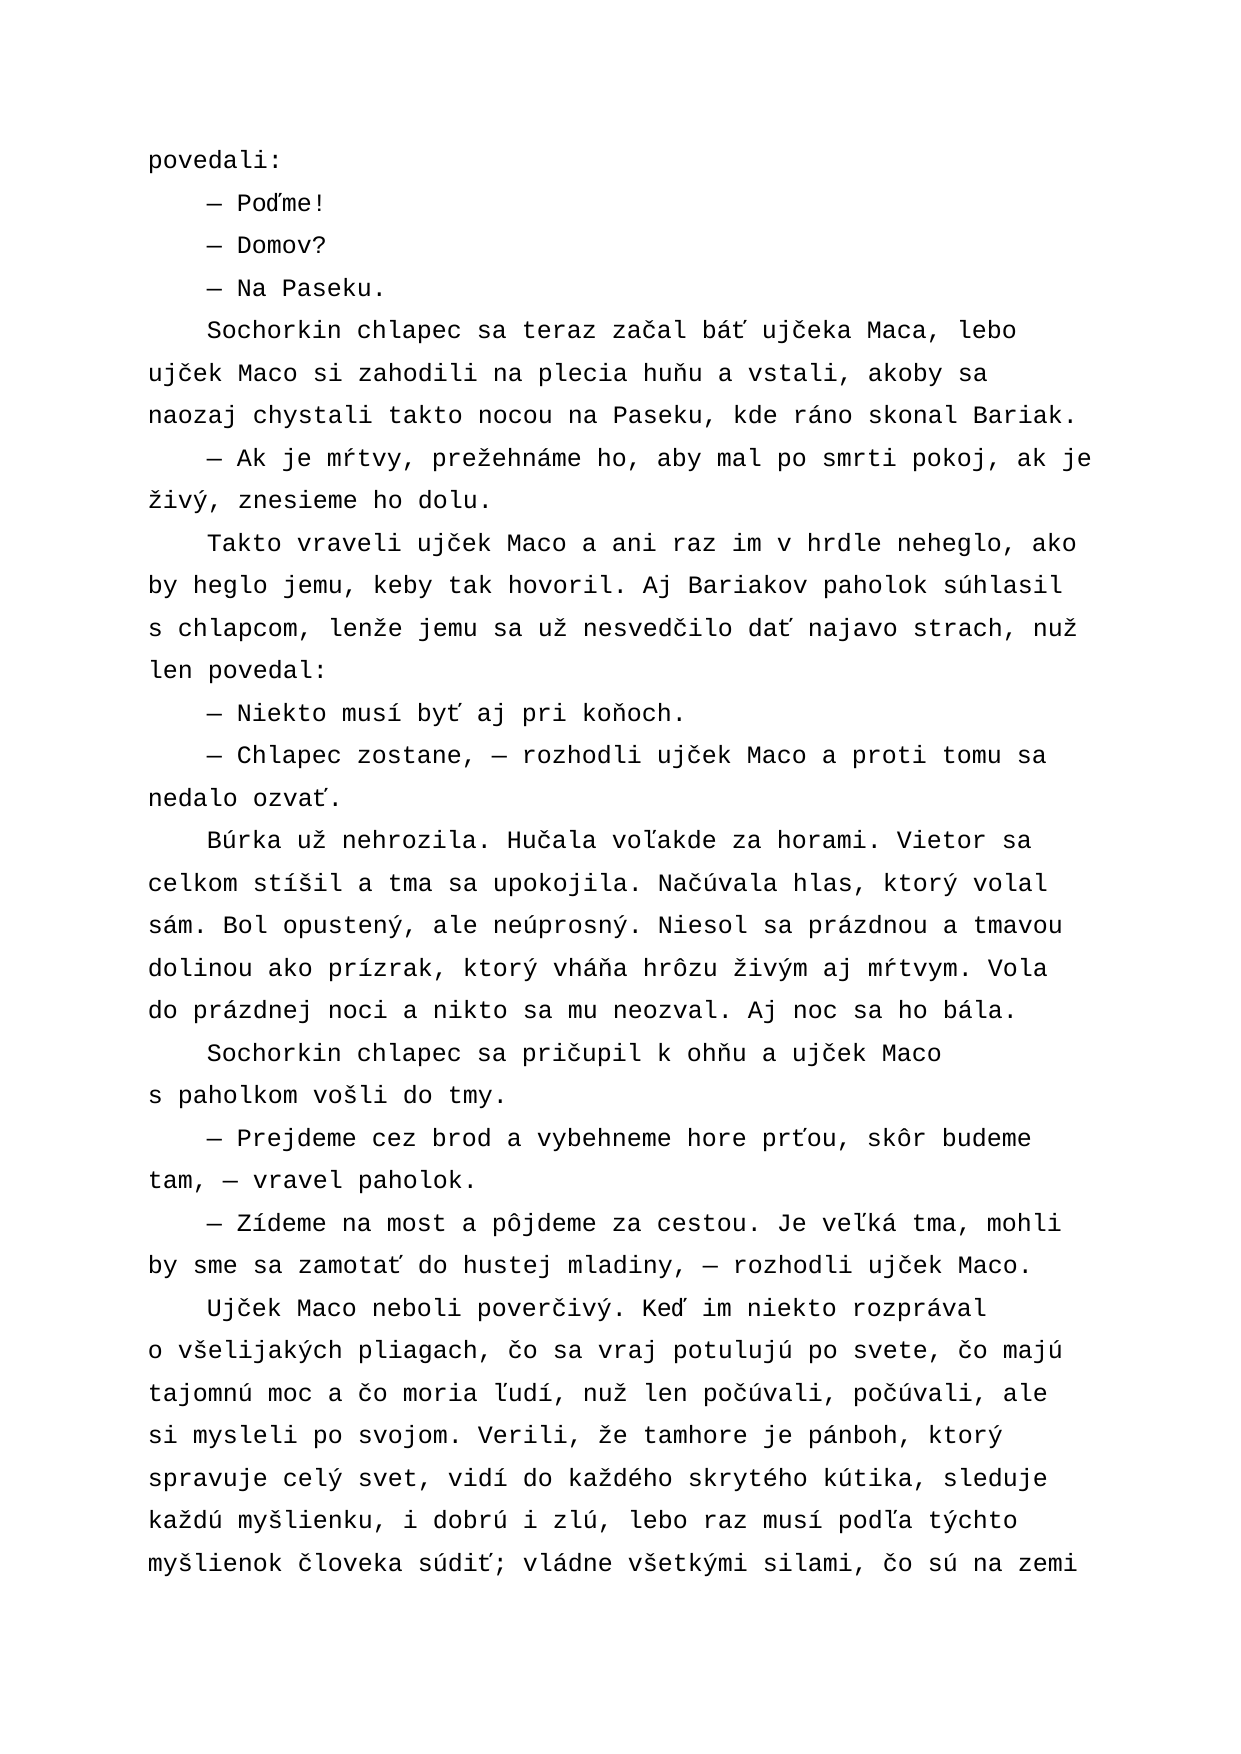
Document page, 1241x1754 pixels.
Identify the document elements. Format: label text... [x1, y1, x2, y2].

text — Domov? [148, 233, 1092, 261]
text — Zídeme na most a pôjdeme za cestou. Je veľká tma, mohli by sme sa zamotať do hustej mladiny, — rozhodli ujček Maco. [148, 1210, 1092, 1281]
text — Na Paseku. [148, 275, 1092, 303]
text Búrka už nehrozila. Hučala voľakde za horami. Vietor sa celkom stíšil a tma sa upokojila. Načúvala hlas, ktorý volal sám. Bol opustený, ale neúprosný. Niesol sa prázdnou a tmavou dolinou ako prízrak, ktorý vháňa hrôzu živým aj mŕtvym. Vola do prázdnej noci a nikto sa mu neozval. Aj noc sa ho bála. [148, 828, 1092, 1026]
text povedali: [148, 148, 1092, 176]
text — Chlapec zostane, — rozhodli ujček Maco a proti tomu sa nedalo ozvať. [148, 743, 1092, 813]
text Takto vraveli ujček Maco a ani raz im v hrdle neheglo, ako by heglo jemu, keby tak hovoril. Aj Bariakov paholok súhlasil s chlapcom, lenže jemu sa už nesvedčilo dať najavo strach, nuž len povedal: [148, 530, 1092, 686]
text — Prejdeme cez brod a vybehneme hore prťou, skôr budeme tam, — vravel paholok. [148, 1125, 1092, 1196]
text Ujček Maco neboli poverčivý. Keď im niekto rozprával o všelijakých pliagach, čo sa vraj potulujú po svete, čo majú tajomnú moc a čo moria ľudí, nuž len počúvali, počúvali, ale si mysleli po svojom. Verili, že tamhore je pánboh, ktorý spravuje celý svet, vidí do každého skrytého kútika, sleduje každú myšlienku, i dobrú i zlú, lebo raz musí podľa týchto myšlienok človeka súdiť; vládne všetkými silami, čo sú na zemi [148, 1295, 1092, 1578]
text — Niekto musí byť aj pri koňoch. [148, 700, 1092, 728]
text Sochorkin chlapec sa pričupil k ohňu a ujček Maco s paholkom vošli do tmy. [148, 1040, 1092, 1111]
text Sochorkin chlapec sa teraz začal báť ujčeka Maca, lebo ujček Maco si zahodili na plecia huňu a vstali, akoby sa naozaj chystali takto nocou na Paseku, kde ráno skonal Bariak. [148, 318, 1092, 431]
text — Ak je mŕtvy, prežehnáme ho, aby mal po smrti pokoj, ak je živý, znesieme ho dolu. [148, 445, 1092, 516]
text — Poďme! [148, 190, 1092, 218]
